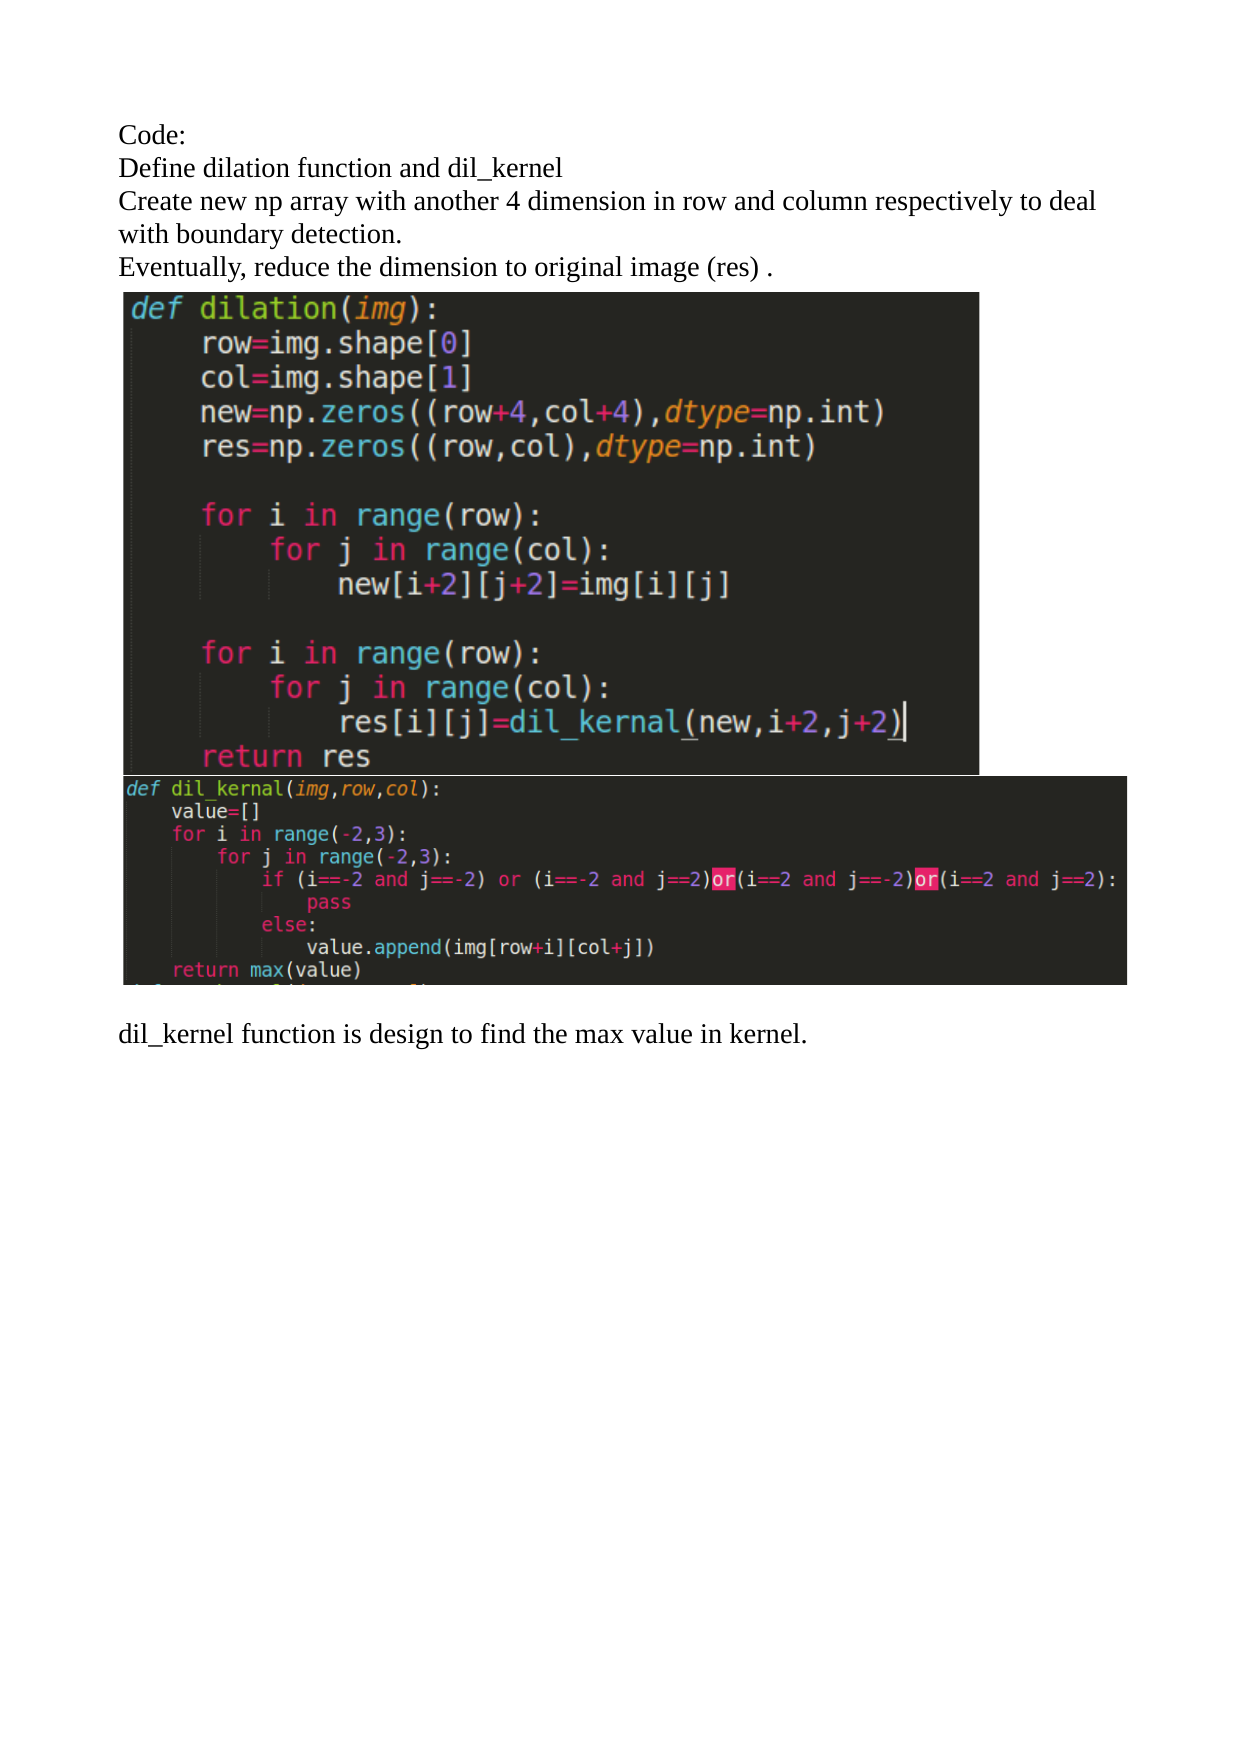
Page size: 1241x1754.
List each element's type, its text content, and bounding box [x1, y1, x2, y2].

text dil_kernel function is design to find the max value in kernel. [118, 1017, 1122, 1050]
text Define dilation function and dil_kernel [118, 151, 1122, 184]
picture [123, 776, 1128, 985]
text Create new np array with another 4 dimension in row and column respectively to deal with boundary detection. [118, 184, 1122, 250]
picture [123, 292, 980, 775]
text Eventually, reduce the dimension to original image (res) . [118, 250, 1122, 283]
text Code: [118, 118, 1122, 151]
